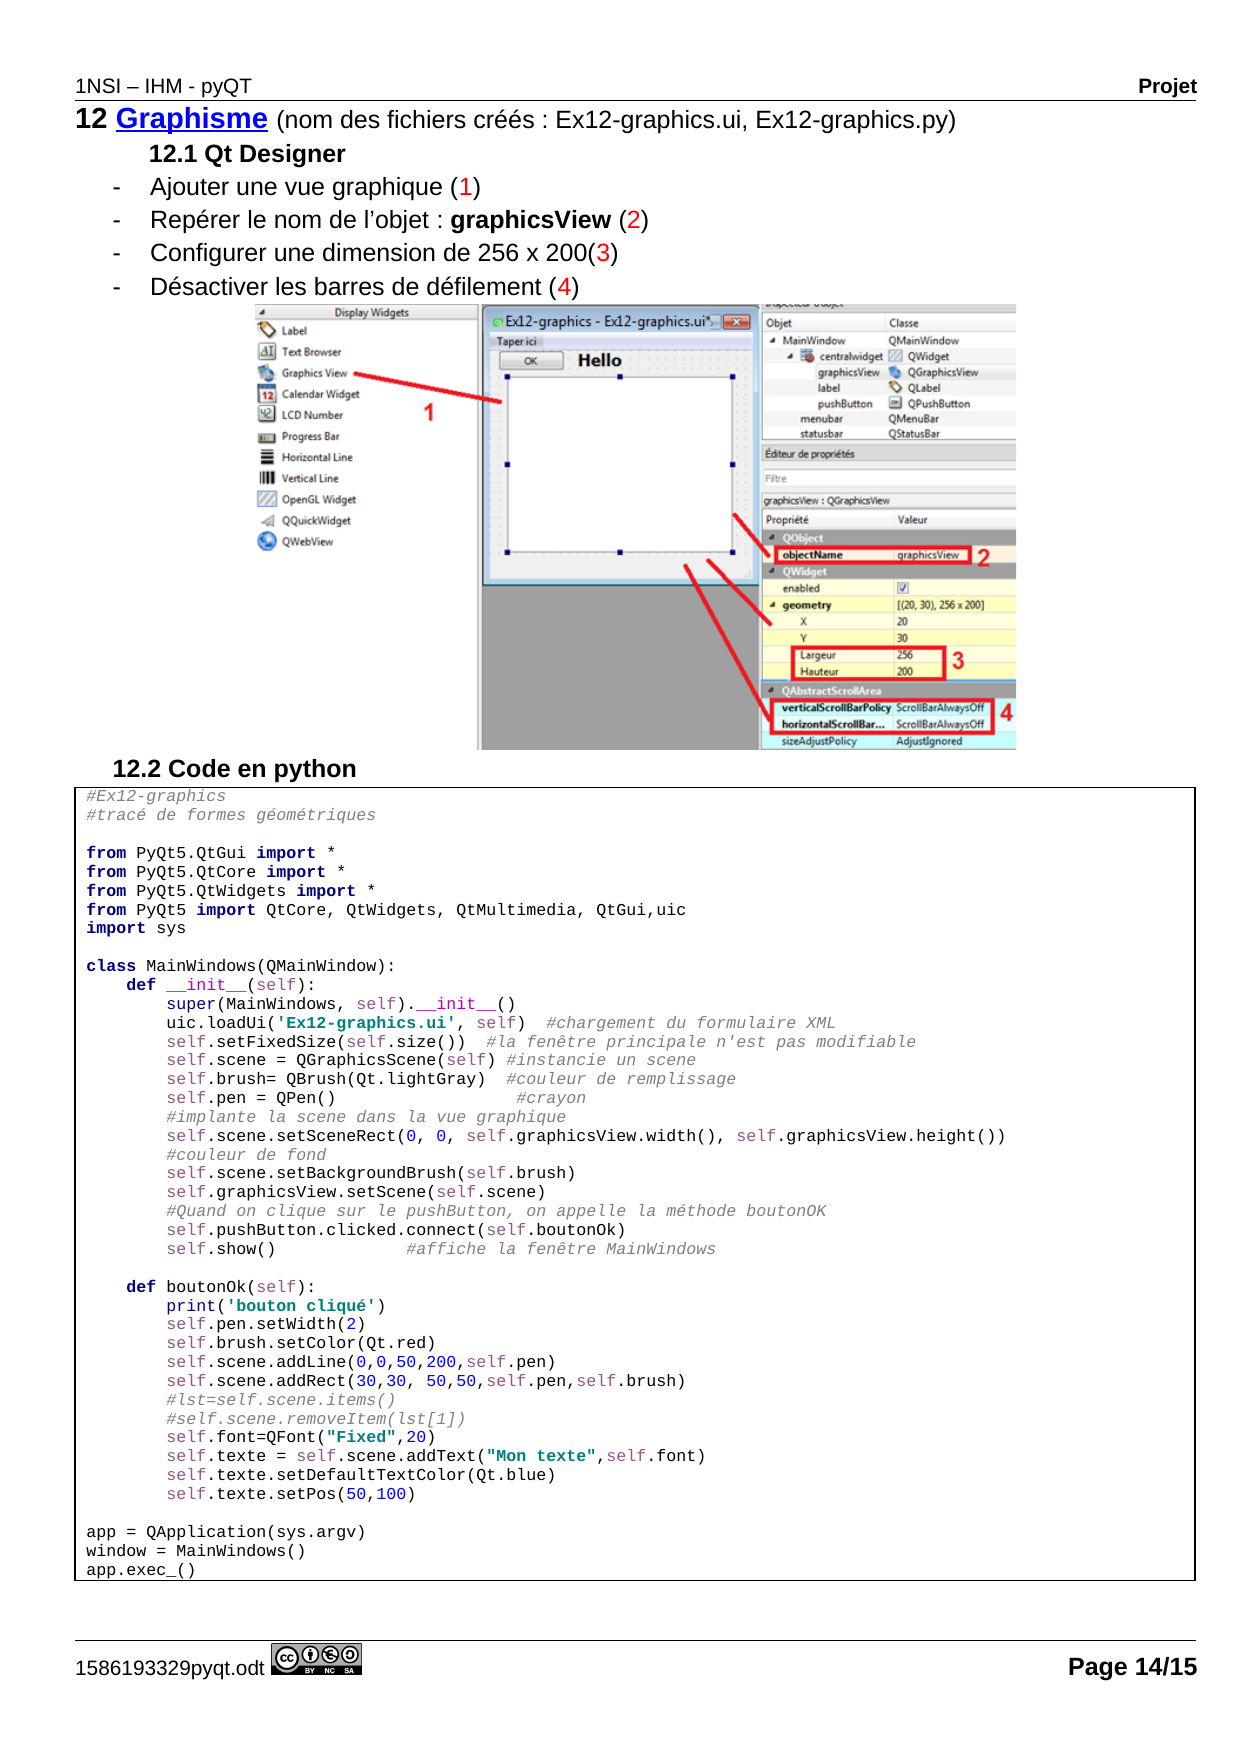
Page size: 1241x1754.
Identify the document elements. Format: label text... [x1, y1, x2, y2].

text 12 Graphisme (nom des fichiers créés : Ex12-graphics.ui, Ex12-graphics.py) [75, 101, 1196, 134]
list Ajouter une vue graphique (1) [112, 172, 1196, 201]
list Configurer une dimension de 256 x 200(3) [112, 238, 1196, 267]
picture [271, 1643, 362, 1675]
picture [255, 304, 1017, 750]
text 12.1 Qt Designer [75, 139, 1196, 168]
list Repérer le nom de l’objet : graphicsView (2) [112, 205, 1196, 234]
list Désactiver les barres de défilement (4) [112, 271, 1196, 300]
text 12.2 Code en python [112, 754, 1196, 783]
